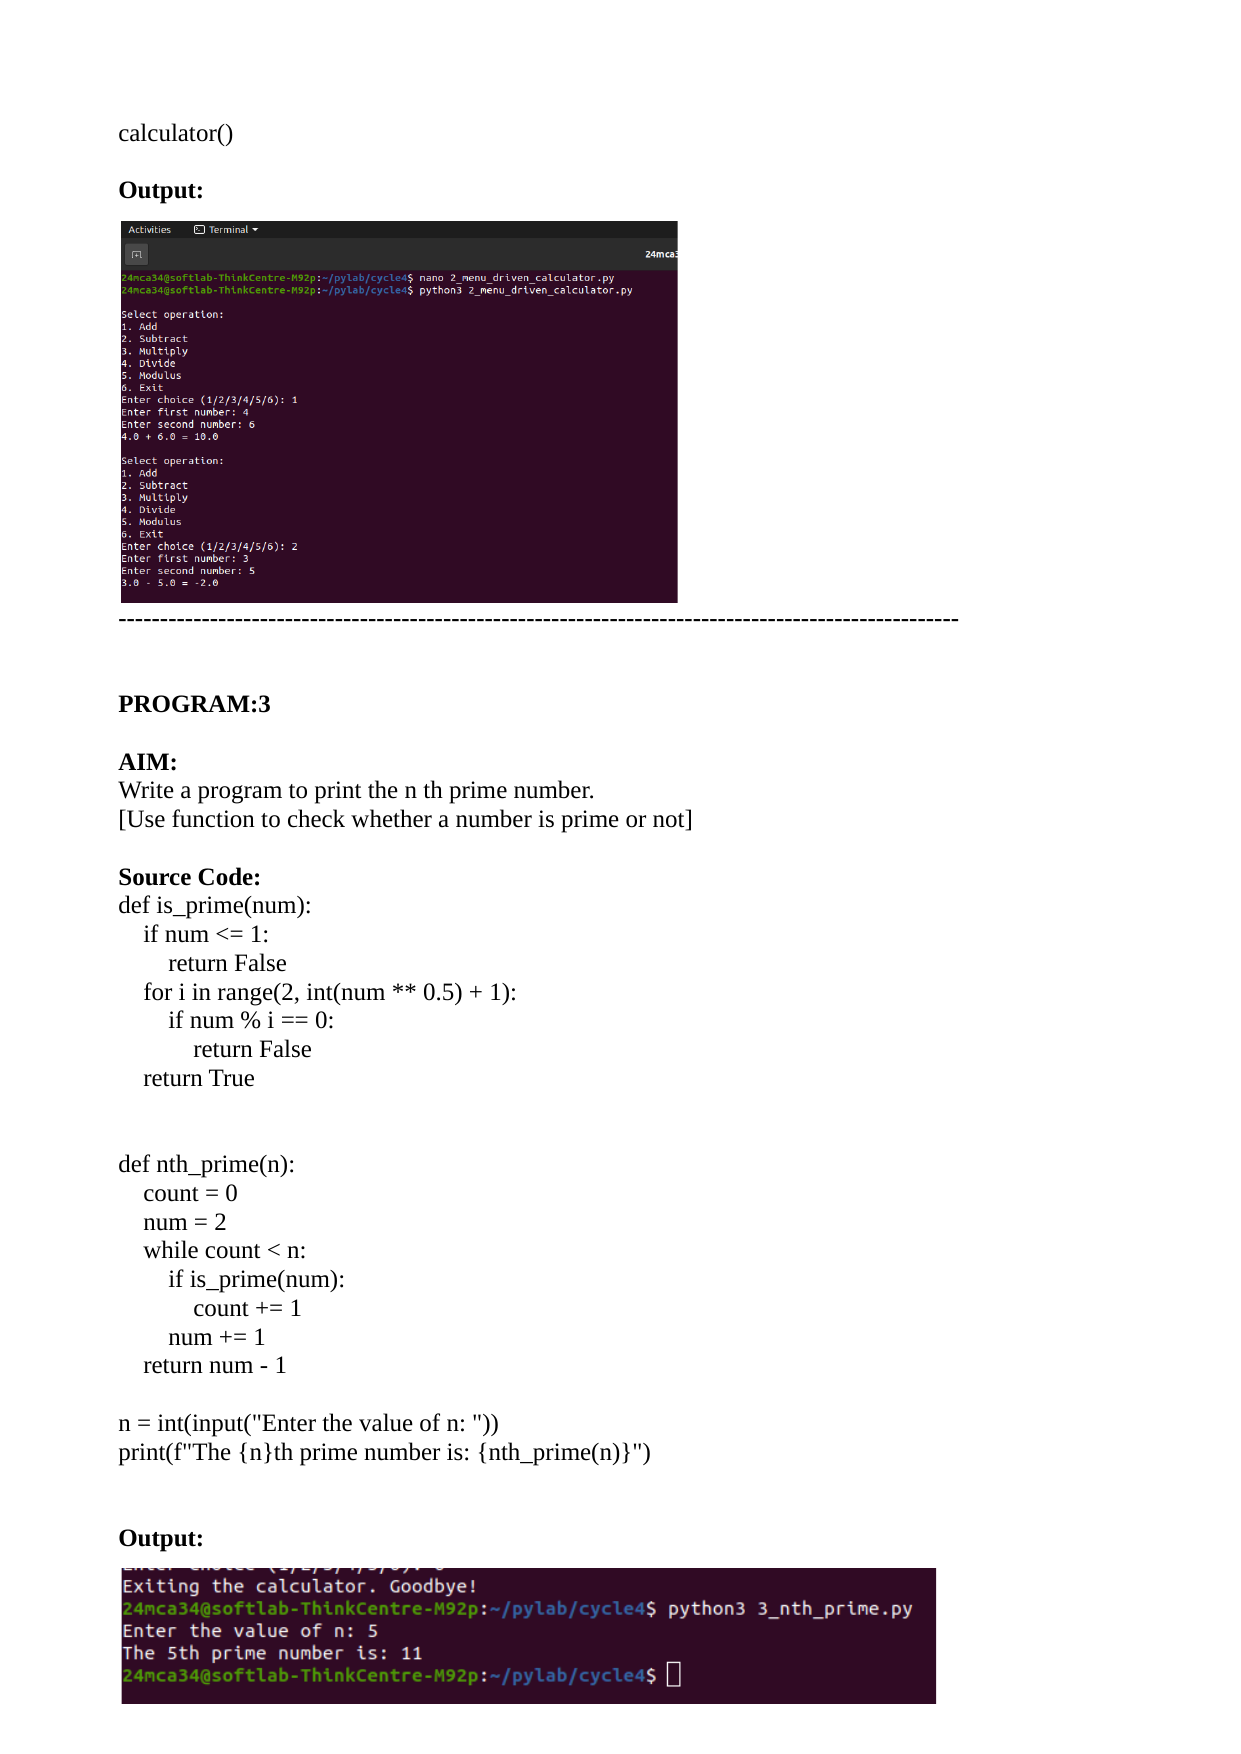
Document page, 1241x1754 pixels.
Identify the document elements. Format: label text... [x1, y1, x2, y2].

text while count < n: [118, 1236, 1122, 1264]
text calculator() [118, 118, 1122, 147]
text return False [118, 1034, 1122, 1063]
text [Use function to check whether a number is prime or not] [118, 804, 1122, 833]
text Output: [118, 1523, 1122, 1552]
text n = int(input("Enter the value of n: ")) [118, 1408, 1122, 1437]
text return num - 1 [118, 1351, 1122, 1379]
text Write a program to print the n th prime number. [118, 776, 1122, 804]
text def is_prime(num): [118, 891, 1122, 919]
text def nth_prime(n): [118, 1149, 1122, 1178]
text num = 2 [118, 1207, 1122, 1236]
text count = 0 [118, 1178, 1122, 1207]
text AIM: [118, 747, 1122, 776]
text if num % i == 0: [118, 1006, 1122, 1034]
text Output: [118, 176, 1122, 204]
text PROGRAM:3 [118, 689, 1122, 718]
text for i in range(2, int(num ** 0.5) + 1): [118, 977, 1122, 1006]
text Source Code: [118, 862, 1122, 891]
text num += 1 [118, 1322, 1122, 1351]
text print(f"The {n}th prime number is: {nth_prime(n)}") [118, 1437, 1122, 1466]
text return True [118, 1063, 1122, 1092]
text if is_prime(num): [118, 1264, 1122, 1293]
text return False [118, 948, 1122, 977]
text count += 1 [118, 1293, 1122, 1322]
text if num <= 1: [118, 919, 1122, 948]
text ----------------------------------------------------------------------------------------------------- [118, 262, 1122, 632]
